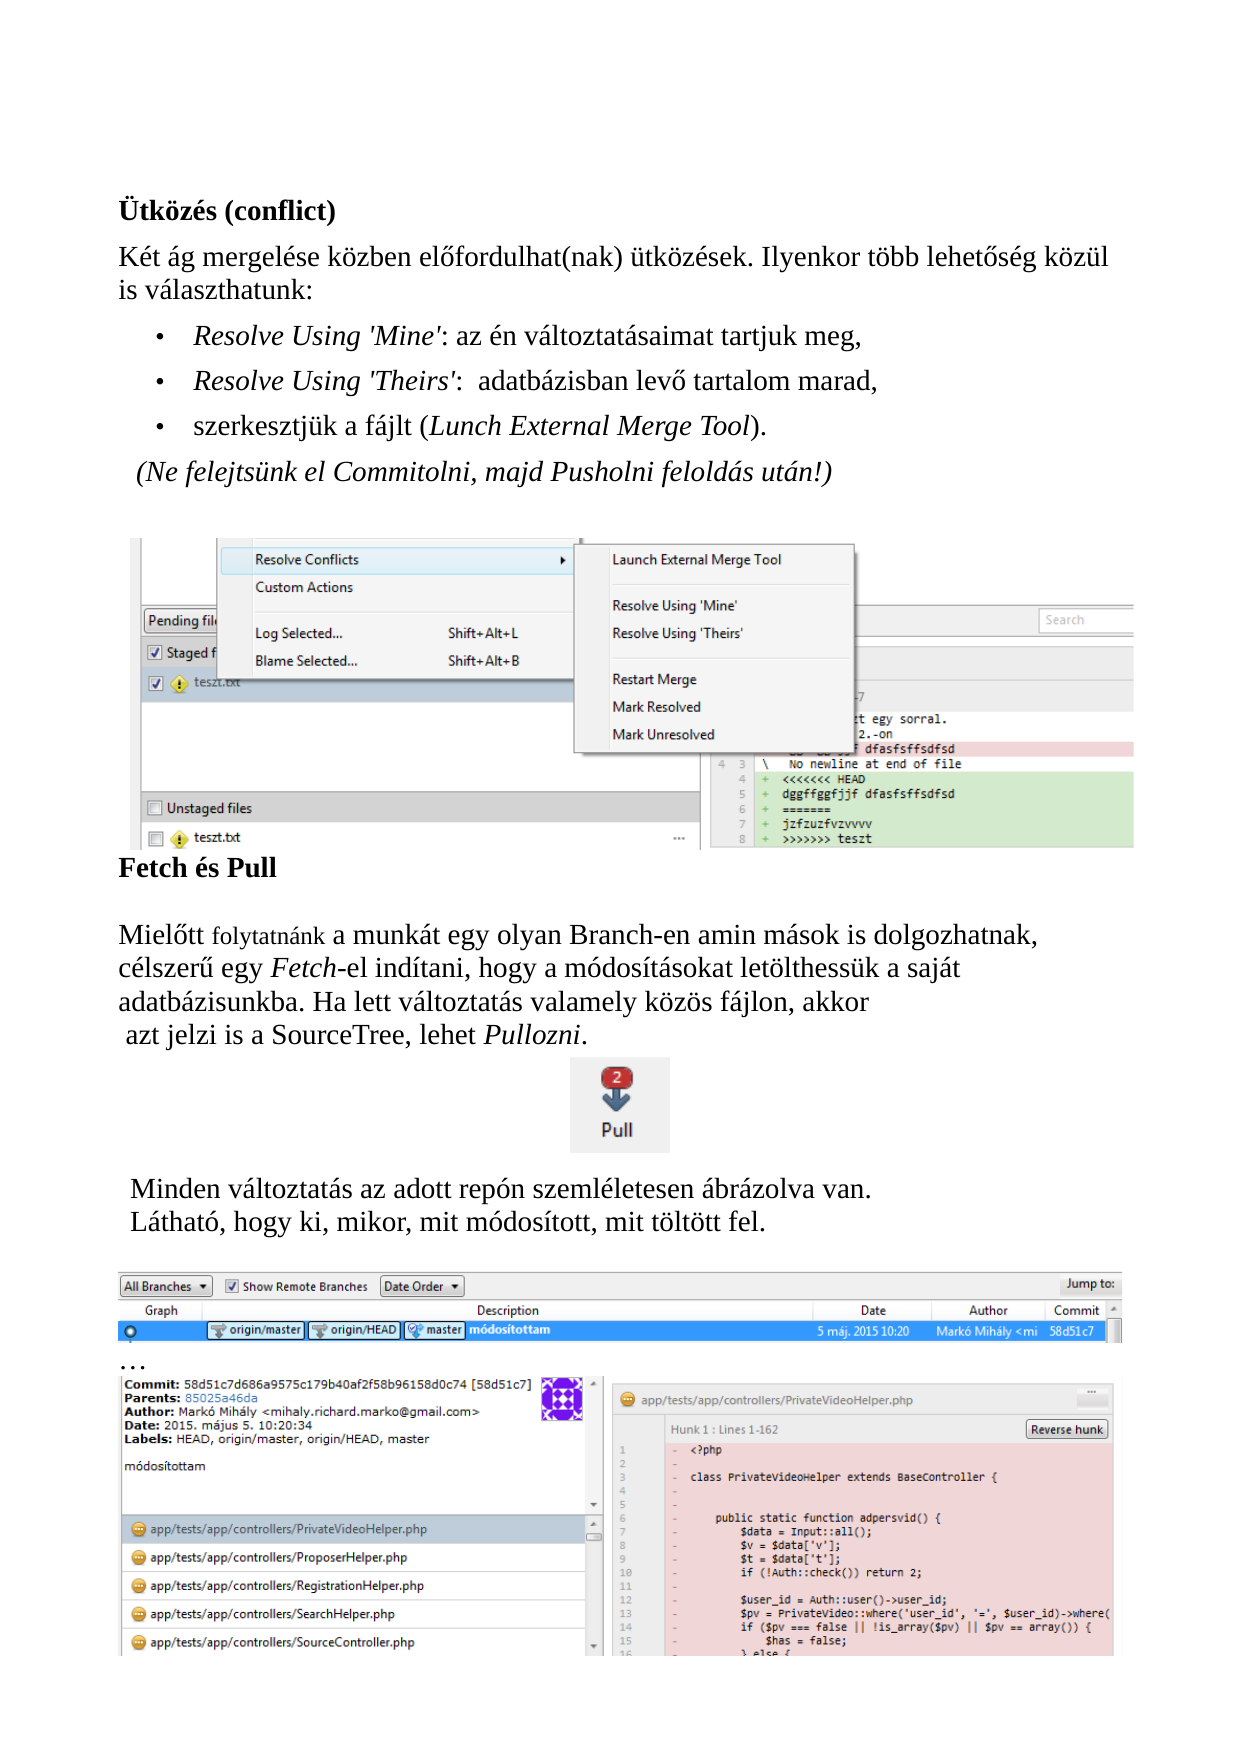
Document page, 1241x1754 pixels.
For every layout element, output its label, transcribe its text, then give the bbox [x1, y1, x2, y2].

text … [118, 1343, 1122, 1376]
text Két ág mergelése közben előfordulhat(nak) ütközések. Ilyenkor több lehetőség közül is választhatunk: [118, 239, 1122, 306]
text Mielőtt folytatnánk a munkát egy olyan Branch-en amin mások is dolgozhatnak, célszerű egy Fetch-el indítani, hogy a módosításokat letölthessük a saját adatbázisunkba. Ha lett változtatás valamely közös fájlon, akkor [118, 917, 1122, 1017]
text Minden változtatás az adott repón szemléletesen ábrázolva van. Látható, hogy ki, mikor, mit módosított, mit töltött fel. [130, 1171, 1110, 1238]
list Resolve Using 'Mine': az én változtatásaimat tartjuk meg, [156, 318, 1122, 351]
text Fetch és Pull [118, 568, 1122, 883]
list Resolve Using 'Theirs': adatbázisban levő tartalom marad, [156, 363, 1122, 397]
list szerkesztjük a fájlt (Lunch External Merge Tool). [156, 408, 1122, 442]
text (Ne felejtsünk el Commitolni, majd Pusholni feloldás után!) [136, 454, 1110, 487]
text Ütközés (conflict) [118, 193, 1122, 227]
text azt jelzi is a SourceTree, lehet Pullozni. [118, 1017, 1122, 1051]
